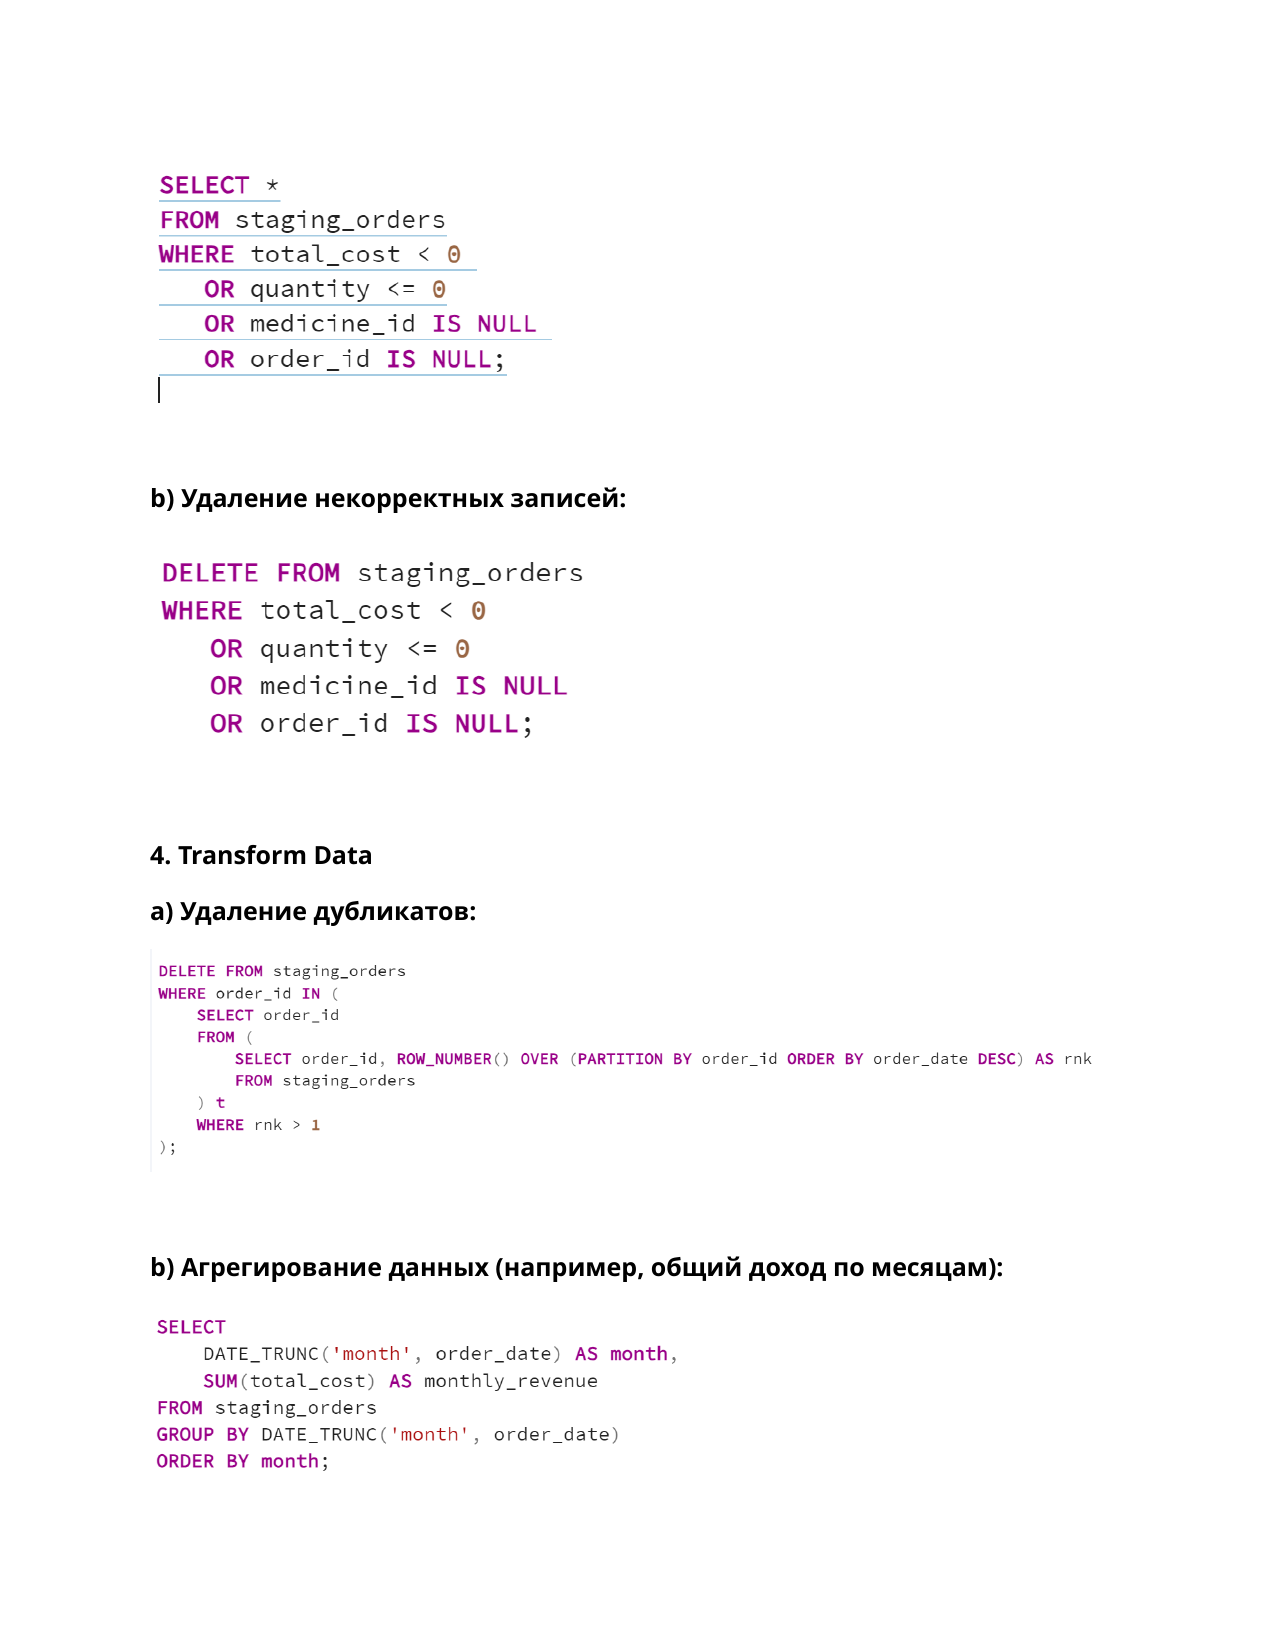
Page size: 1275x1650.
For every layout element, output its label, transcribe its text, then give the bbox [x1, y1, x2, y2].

text b) Удаление некорректных записей: [150, 480, 1125, 514]
text b) Агрегирование данных (например, общий доход по месяцам): [150, 1249, 1125, 1283]
text 4. Transform Data [150, 838, 1125, 872]
text a) Удаление дубликатов: [150, 894, 1125, 928]
